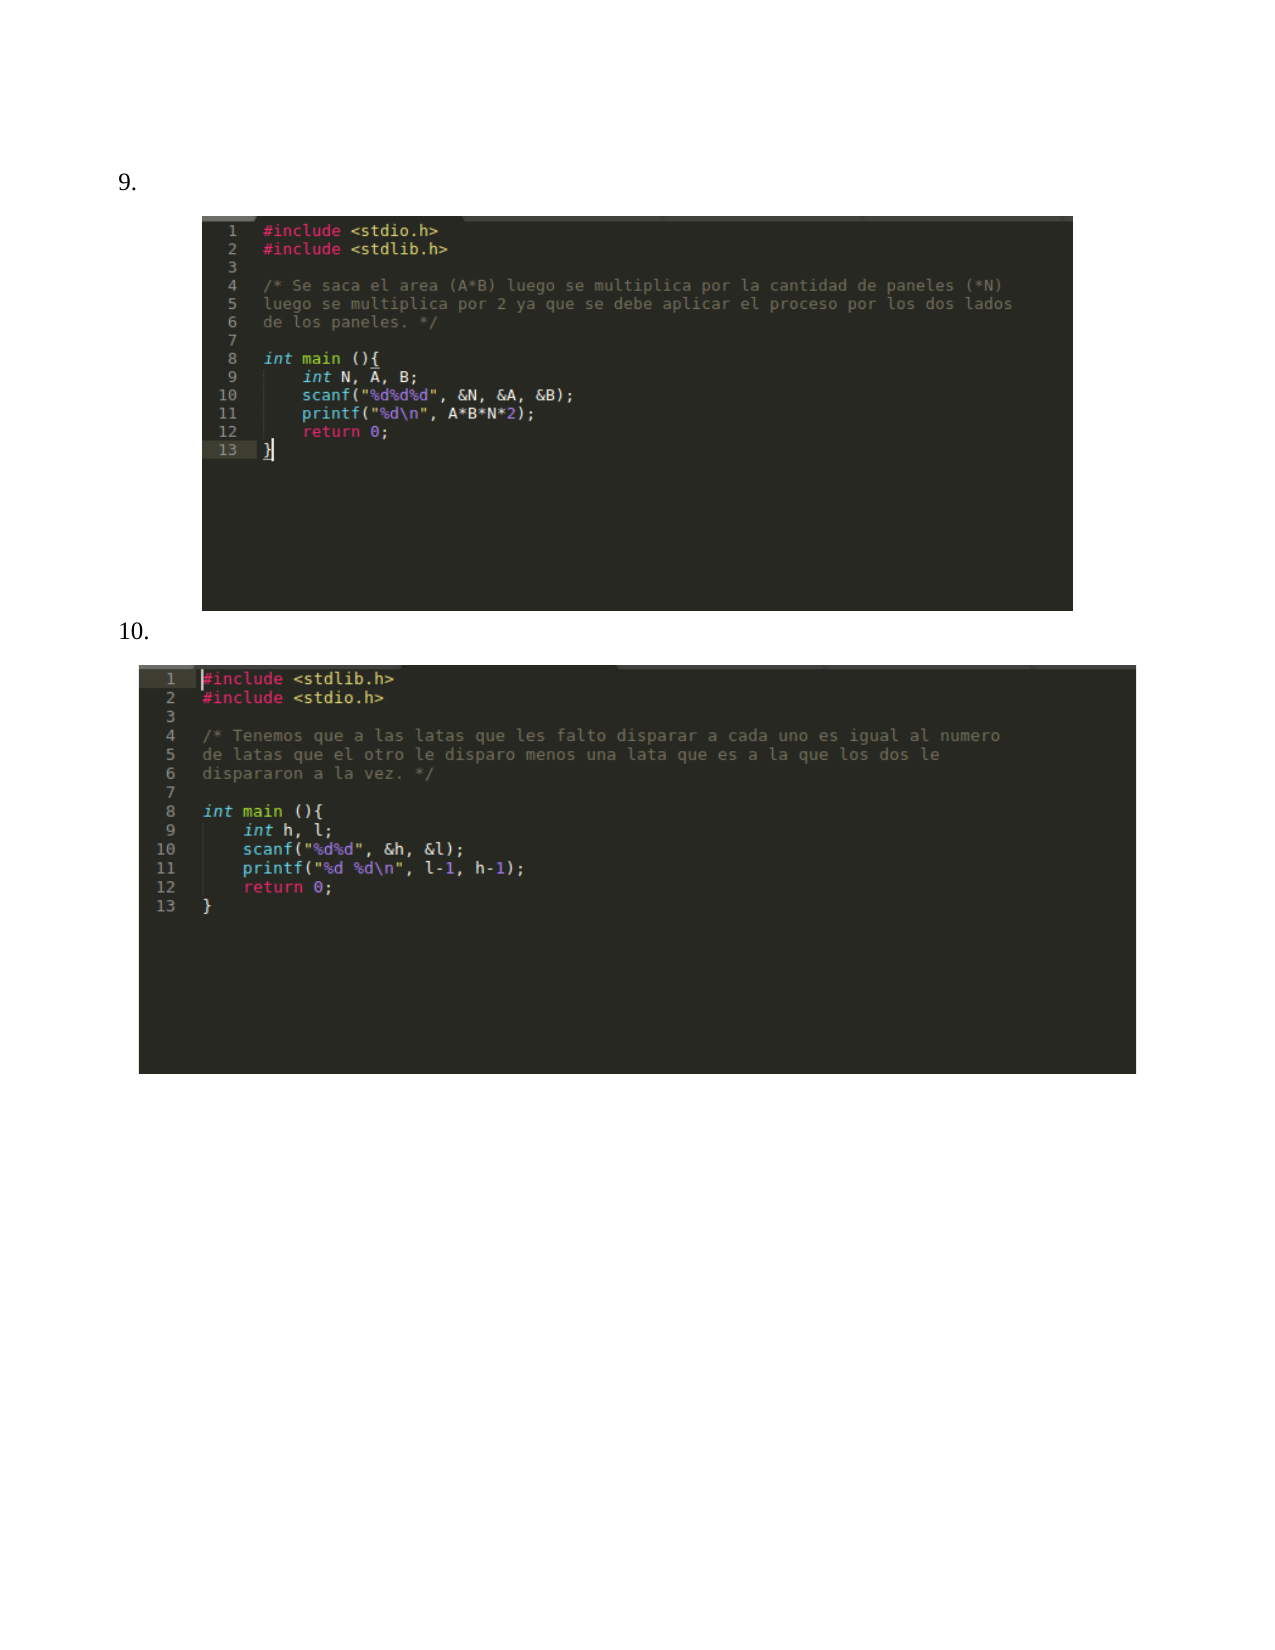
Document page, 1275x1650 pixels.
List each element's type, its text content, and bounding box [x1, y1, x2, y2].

text 9. [118, 167, 1157, 196]
text 10. [118, 216, 1157, 645]
